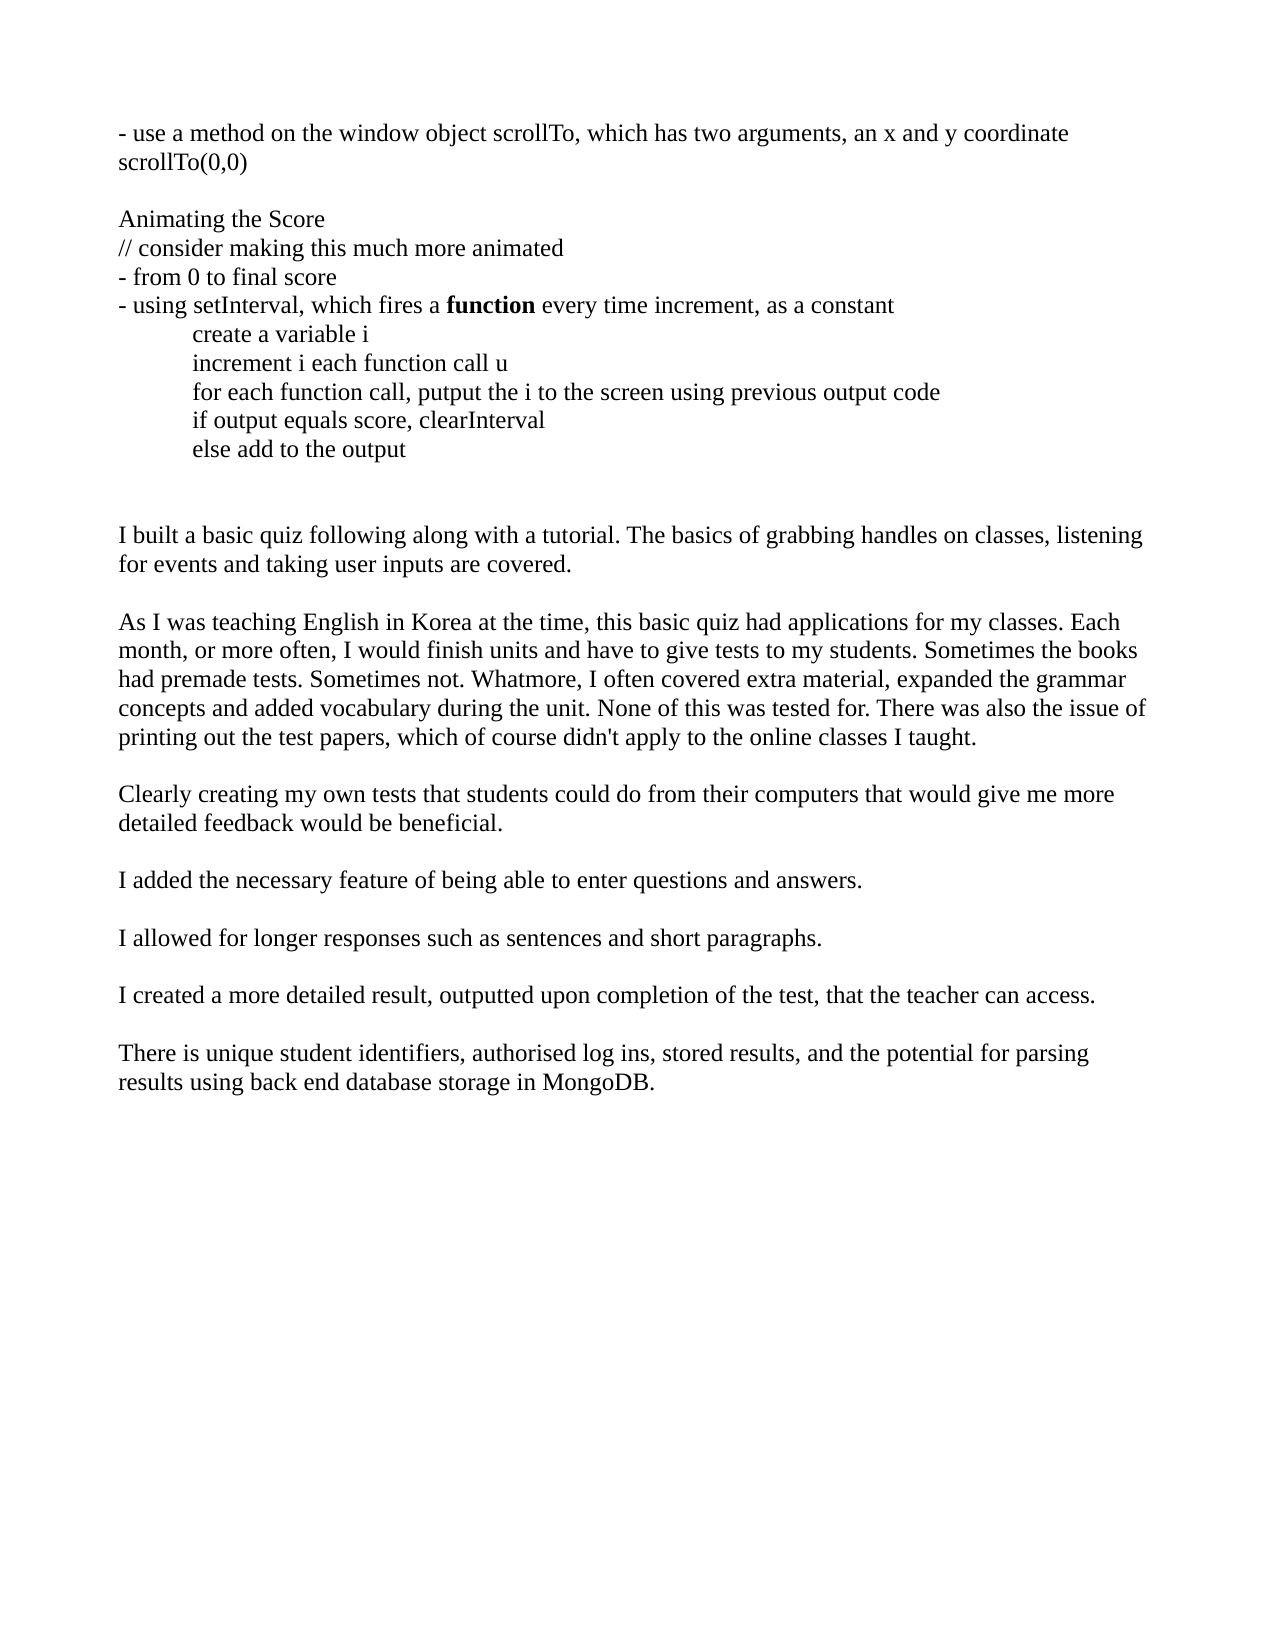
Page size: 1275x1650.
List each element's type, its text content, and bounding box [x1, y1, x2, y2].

text create a variable i [118, 319, 1157, 348]
text Animating the Score [118, 204, 1157, 233]
text else add to the output [118, 434, 1157, 463]
text - use a method on the window object scrollTo, which has two arguments, an x and y coordinate scrollTo(0,0) [118, 118, 1157, 176]
text if output equals score, clearInterval [118, 406, 1157, 434]
text increment i each function call u [118, 348, 1157, 377]
text I added the necessary feature of being able to enter questions and answers. [118, 866, 1157, 894]
text I built a basic quiz following along with a tutorial. The basics of grabbing handles on classes, listening for events and taking user inputs are covered. [118, 521, 1157, 578]
text I created a more detailed result, outputted upon completion of the test, that the teacher can access. [118, 981, 1157, 1009]
text Clearly creating my own tests that students could do from their computers that would give me more detailed feedback would be beneficial. [118, 779, 1157, 837]
text - from 0 to final score [118, 262, 1157, 291]
text // consider making this much more animated [118, 233, 1157, 262]
text I allowed for longer responses such as sentences and short paragraphs. [118, 923, 1157, 952]
text - using setInterval, which fires a function every time increment, as a constant [118, 291, 1157, 319]
text As I was teaching English in Korea at the time, this basic quiz had applications for my classes. Each month, or more often, I would finish units and have to give tests to my students. Sometimes the books had premade tests. Sometimes not. Whatmore, I often covered extra material, expanded the grammar concepts and added vocabulary during the unit. None of this was tested for. There was also the issue of printing out the test papers, which of course didn't apply to the online classes I taught. [118, 607, 1157, 751]
text for each function call, putput the i to the screen using previous output code [118, 377, 1157, 406]
text There is unique student identifiers, authorised log ins, stored results, and the potential for parsing results using back end database storage in MongoDB. [118, 1038, 1157, 1096]
